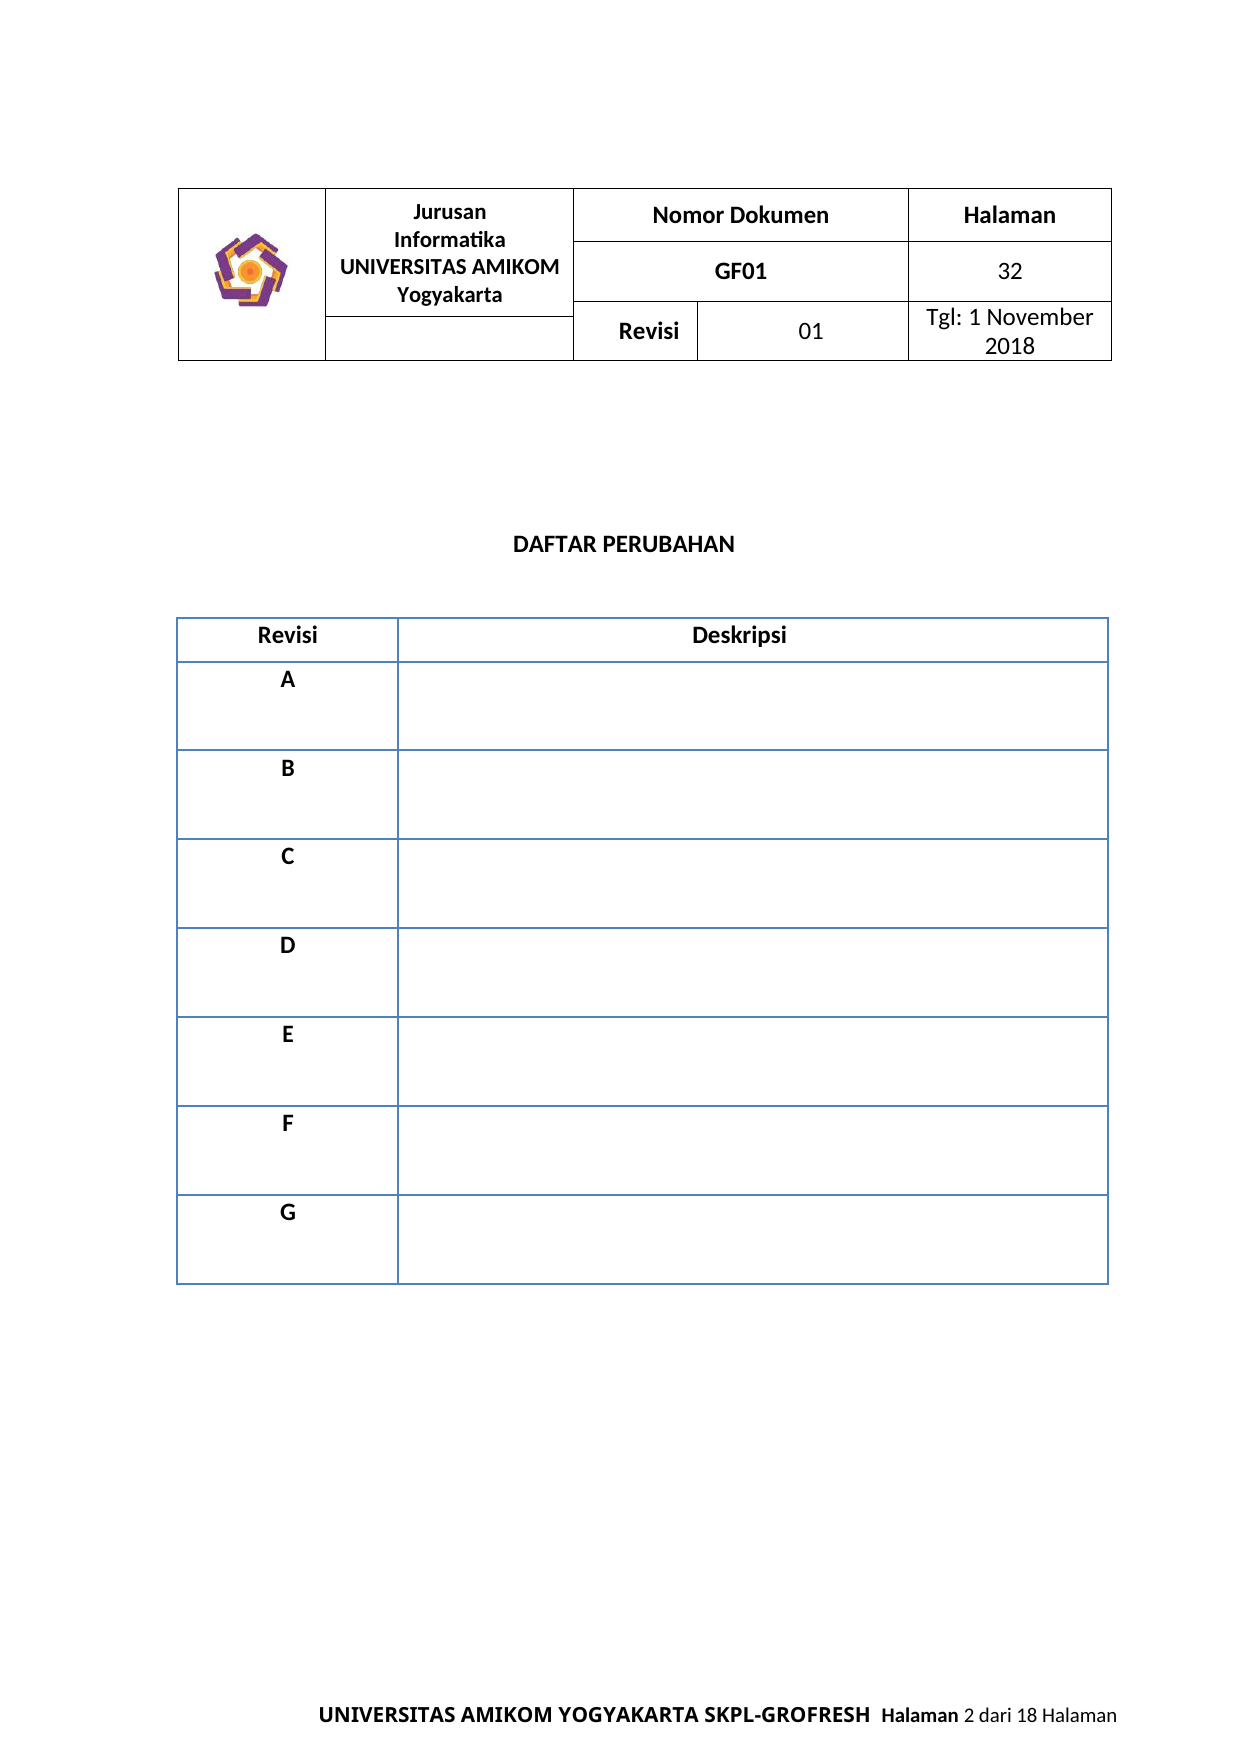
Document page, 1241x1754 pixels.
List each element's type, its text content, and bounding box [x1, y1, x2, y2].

table_cell G [178, 1196, 397, 1226]
table_cell [399, 1107, 1107, 1137]
table_cell 32 [909, 242, 1111, 301]
table_cell [399, 693, 1107, 749]
table_header [177, 528, 398, 558]
table_cell Deskripsi [399, 619, 1107, 649]
table_cell A [178, 663, 397, 693]
table_header Jurusan Informatika UNIVERSITAS AMIKOM Yogyakarta [326, 189, 573, 316]
table_cell [399, 929, 1107, 960]
table_cell [399, 840, 1107, 871]
table_cell GF01 [574, 242, 908, 301]
table_cell [178, 960, 397, 1016]
table_cell [399, 1049, 1107, 1104]
table_header DAFTAR PERUBAHAN [398, 528, 1108, 558]
table_cell [399, 1018, 1107, 1048]
table_cell [399, 871, 1107, 927]
table_cell B [178, 751, 397, 782]
table_cell [178, 693, 397, 749]
table_cell [399, 960, 1107, 1016]
table_cell E [178, 1018, 397, 1048]
table_cell [178, 1049, 397, 1104]
table_header Halaman [909, 189, 1111, 241]
table_header [179, 189, 325, 360]
table_cell C [178, 840, 397, 871]
table_cell 01 [698, 302, 908, 360]
table_cell [398, 558, 1108, 617]
table_cell [178, 649, 397, 661]
table_cell Tgl: 1 November 2018 [909, 302, 1111, 360]
table_cell [399, 649, 1107, 661]
table_cell Revisi [178, 619, 397, 649]
table_cell F [178, 1107, 397, 1137]
table_cell D [178, 929, 397, 960]
table_header Nomor Dokumen [574, 189, 908, 241]
table_cell [326, 317, 573, 360]
table_cell [178, 1137, 397, 1193]
table_cell Revisi [574, 302, 697, 360]
table_cell [178, 782, 397, 838]
table_cell [399, 1226, 1107, 1282]
picture [209, 228, 292, 311]
table_cell [178, 1226, 397, 1282]
table_cell [399, 1137, 1107, 1193]
table_cell [178, 871, 397, 927]
table_cell [399, 782, 1107, 838]
table_cell [177, 558, 398, 617]
table_cell [399, 751, 1107, 782]
table_cell [399, 663, 1107, 693]
table_cell [399, 1196, 1107, 1226]
